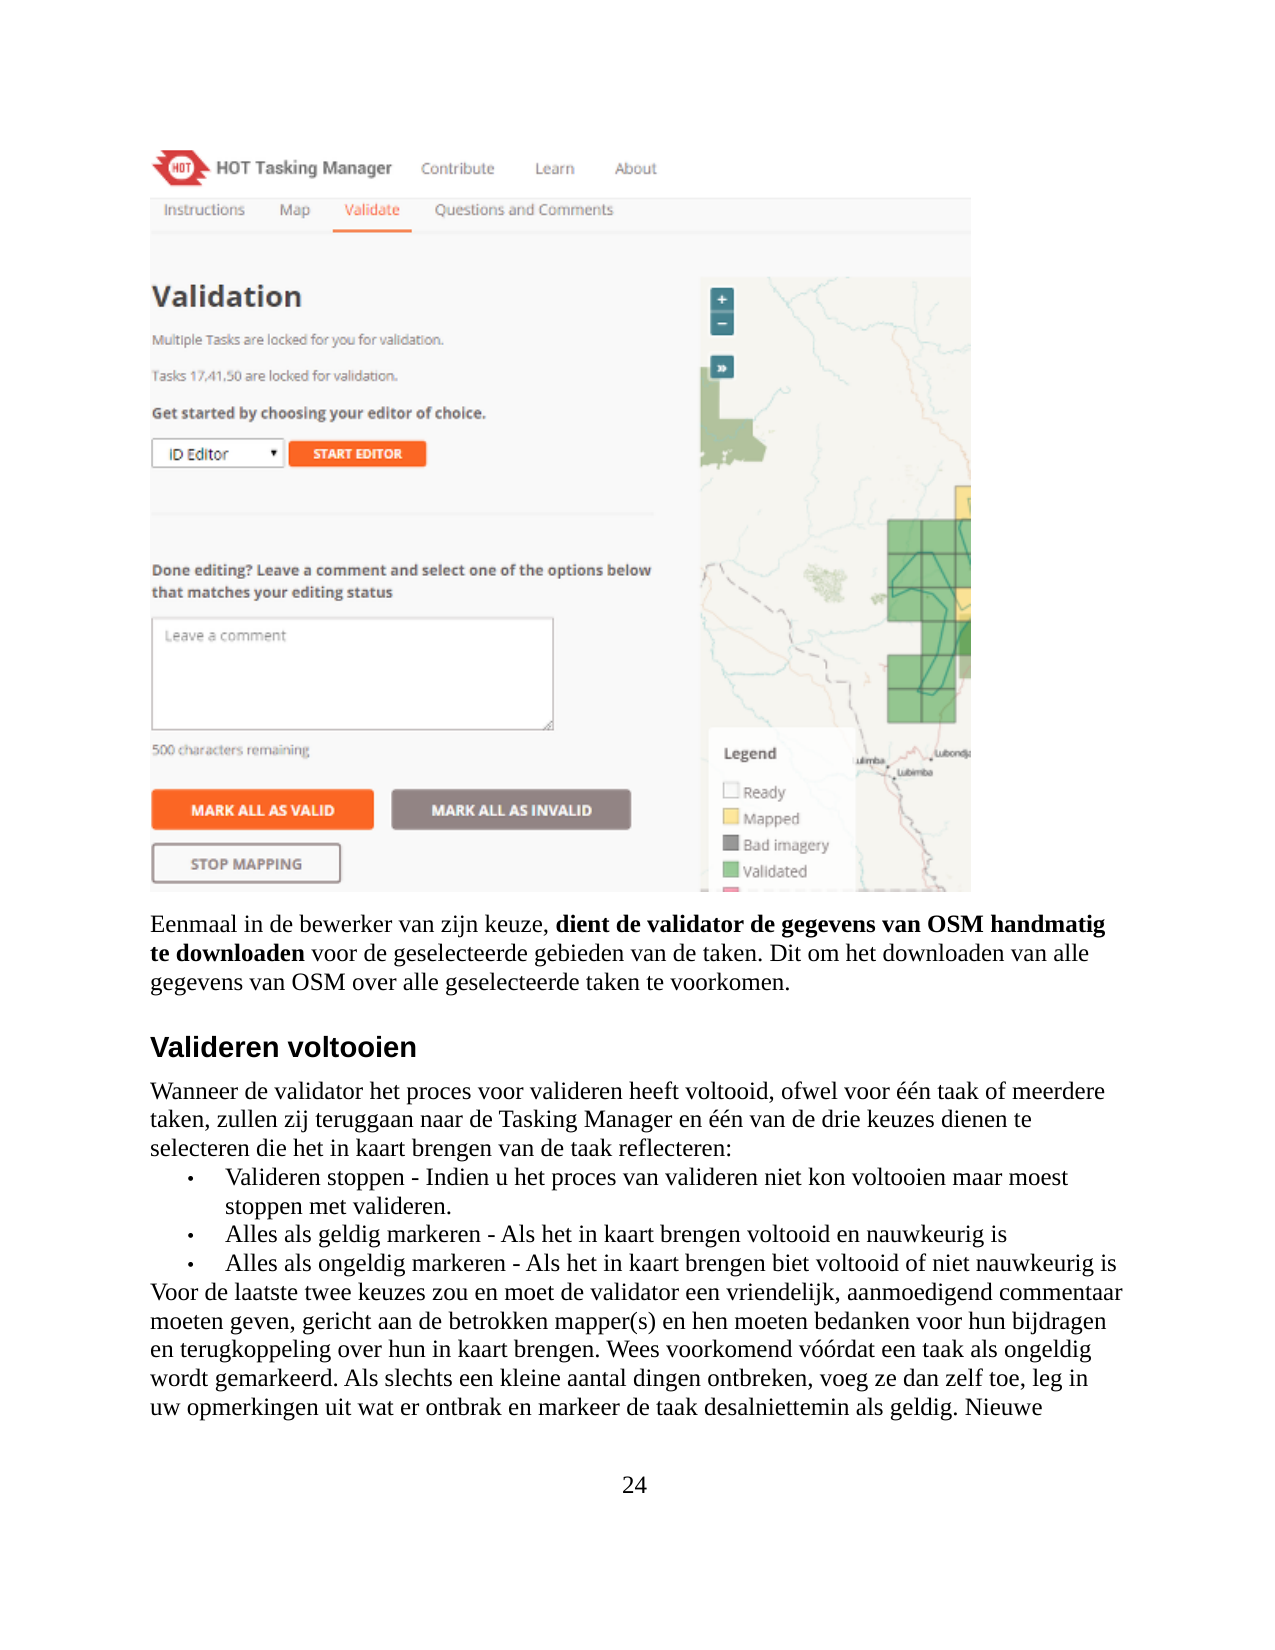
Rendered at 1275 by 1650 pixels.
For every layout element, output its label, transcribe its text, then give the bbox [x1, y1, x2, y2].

subtitle Valideren voltooien [150, 1030, 1125, 1063]
picture [150, 150, 971, 892]
text Wanneer de validator het proces voor valideren heeft voltooid, ofwel voor één taak of meerdere taken, zullen zij teruggaan naar de Tasking Manager en één van de drie keuzes dienen te selecteren die het in kaart brengen van de taak reflecteren: [150, 1076, 1125, 1162]
list Alles als geldig markeren - Als het in kaart brengen voltooid en nauwkeurig is [187, 1219, 1125, 1248]
list Alles als ongeldig markeren - Als het in kaart brengen biet voltooid of niet nauwkeurig is [187, 1248, 1125, 1277]
text Eenmaal in de bewerker van zijn keuze, dient de validator de gegevens van OSM handmatig te downloaden voor de geselecteerde gebieden van de taken. Dit om het downloaden van alle gegevens van OSM over alle geselecteerde taken te voorkomen. [150, 909, 1125, 996]
list Valideren stoppen - Indien u het proces van valideren niet kon voltooien maar moest stoppen met valideren. [187, 1162, 1125, 1219]
text Voor de laatste twee keuzes zou en moet de validator een vriendelijk, aanmoedigend commentaar moeten geven, gericht aan de betrokken mapper(s) en hen moeten bedanken voor hun bijdragen en terugkoppeling over hun in kaart brengen. Wees voorkomend vóórdat een taak als ongeldig wordt gemarkeerd. Als slechts een kleine aantal dingen ontbreken, voeg ze dan zelf toe, leg in uw opmerkingen uit wat er ontbrak en markeer de taak desalniettemin als geldig. Nieuwe [150, 1277, 1125, 1421]
